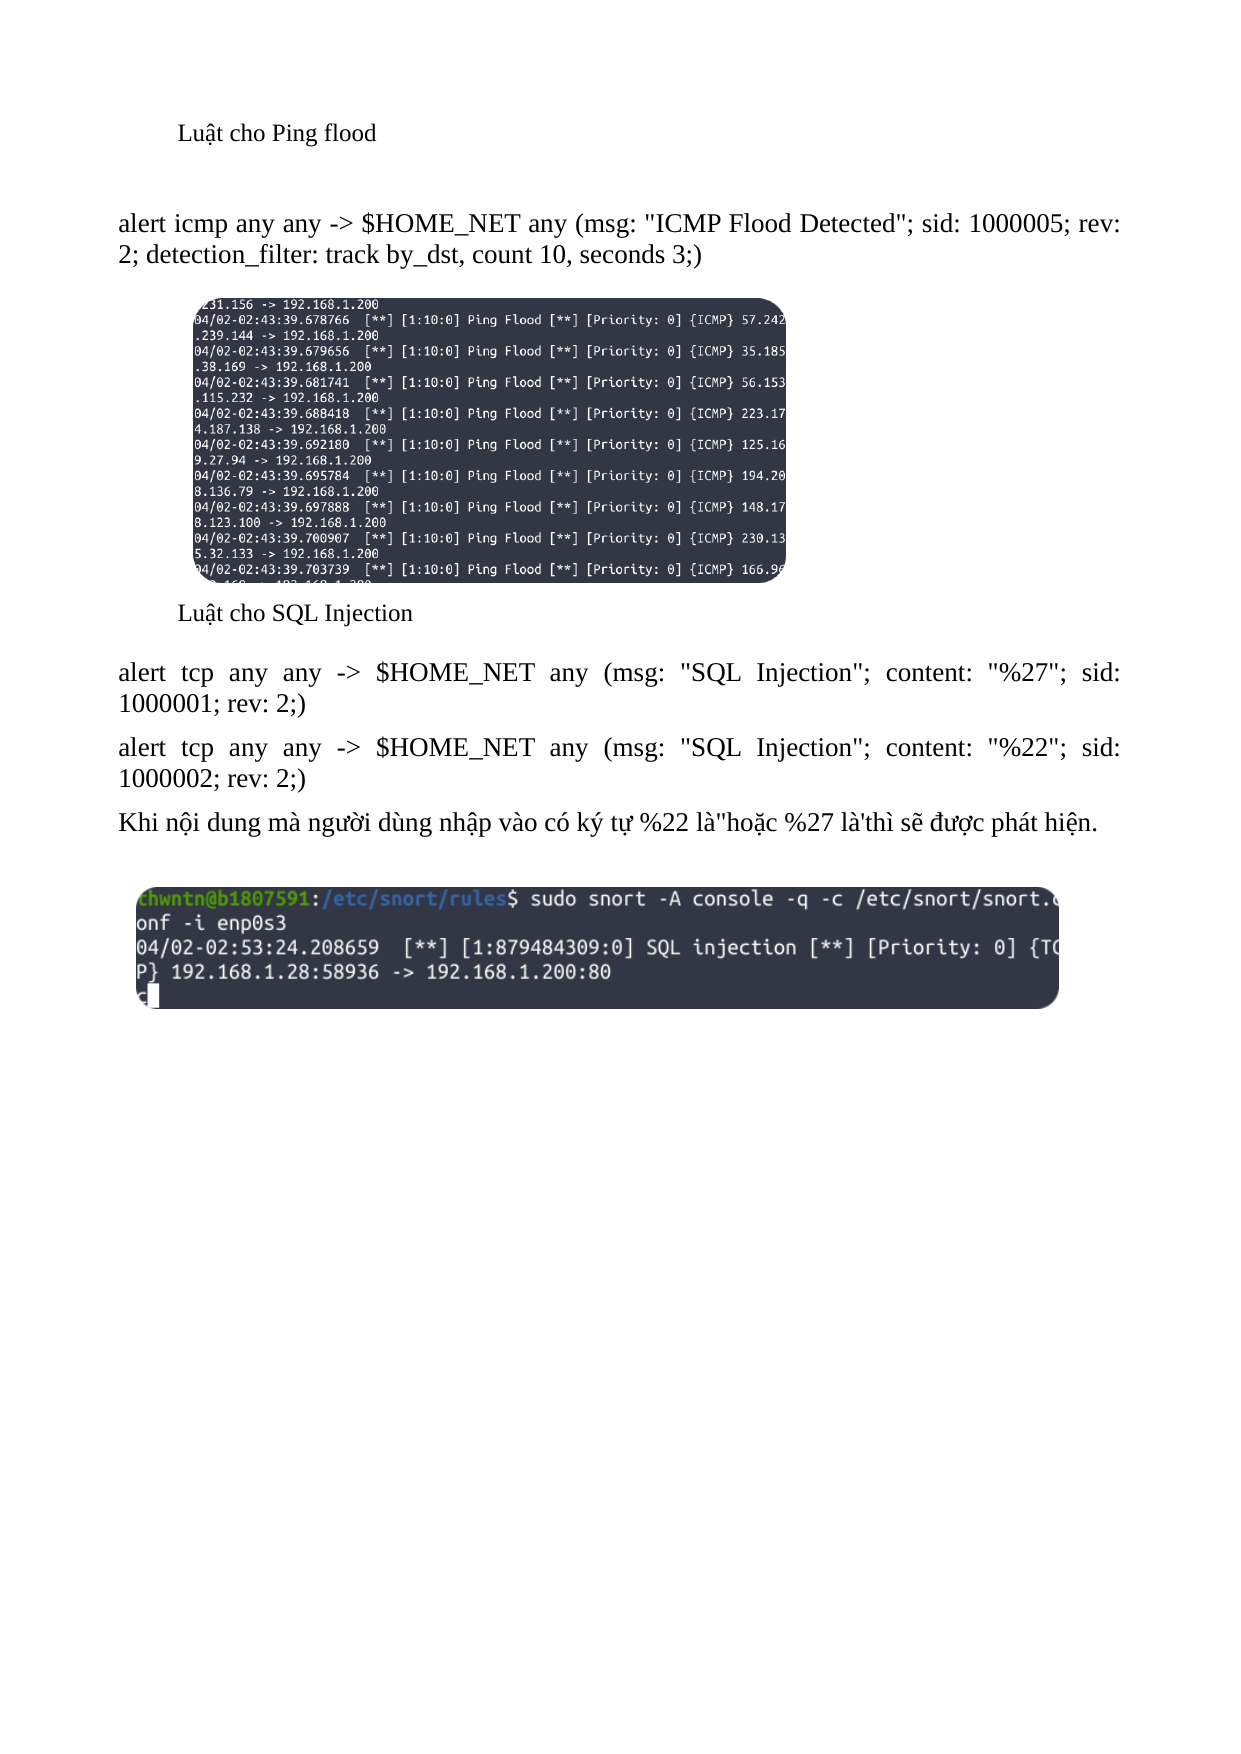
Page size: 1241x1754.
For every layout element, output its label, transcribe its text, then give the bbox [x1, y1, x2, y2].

text Luật cho SQL Injection [177, 598, 1063, 627]
picture [193, 298, 786, 583]
text Luật cho Ping flood [177, 118, 1063, 147]
text Khi nội dung mà người dùng nhập vào có ký tự %22 là"hoặc %27 là'thì sẽ được phát hiện. [118, 806, 1122, 837]
text alert tcp any any -> $HOME_NET any (msg: "SQL Injection"; content: "%27"; sid: 1000001; rev: 2;) [118, 656, 1122, 718]
picture [136, 887, 1059, 1009]
text alert icmp any any -> $HOME_NET any (msg: "ICMP Flood Detected"; sid: 1000005; rev: 2; detection_filter: track by_dst, count 10, seconds 3;) [118, 207, 1122, 270]
text alert tcp any any -> $HOME_NET any (msg: "SQL Injection"; content: "%22"; sid: 1000002; rev: 2;) [118, 731, 1122, 793]
